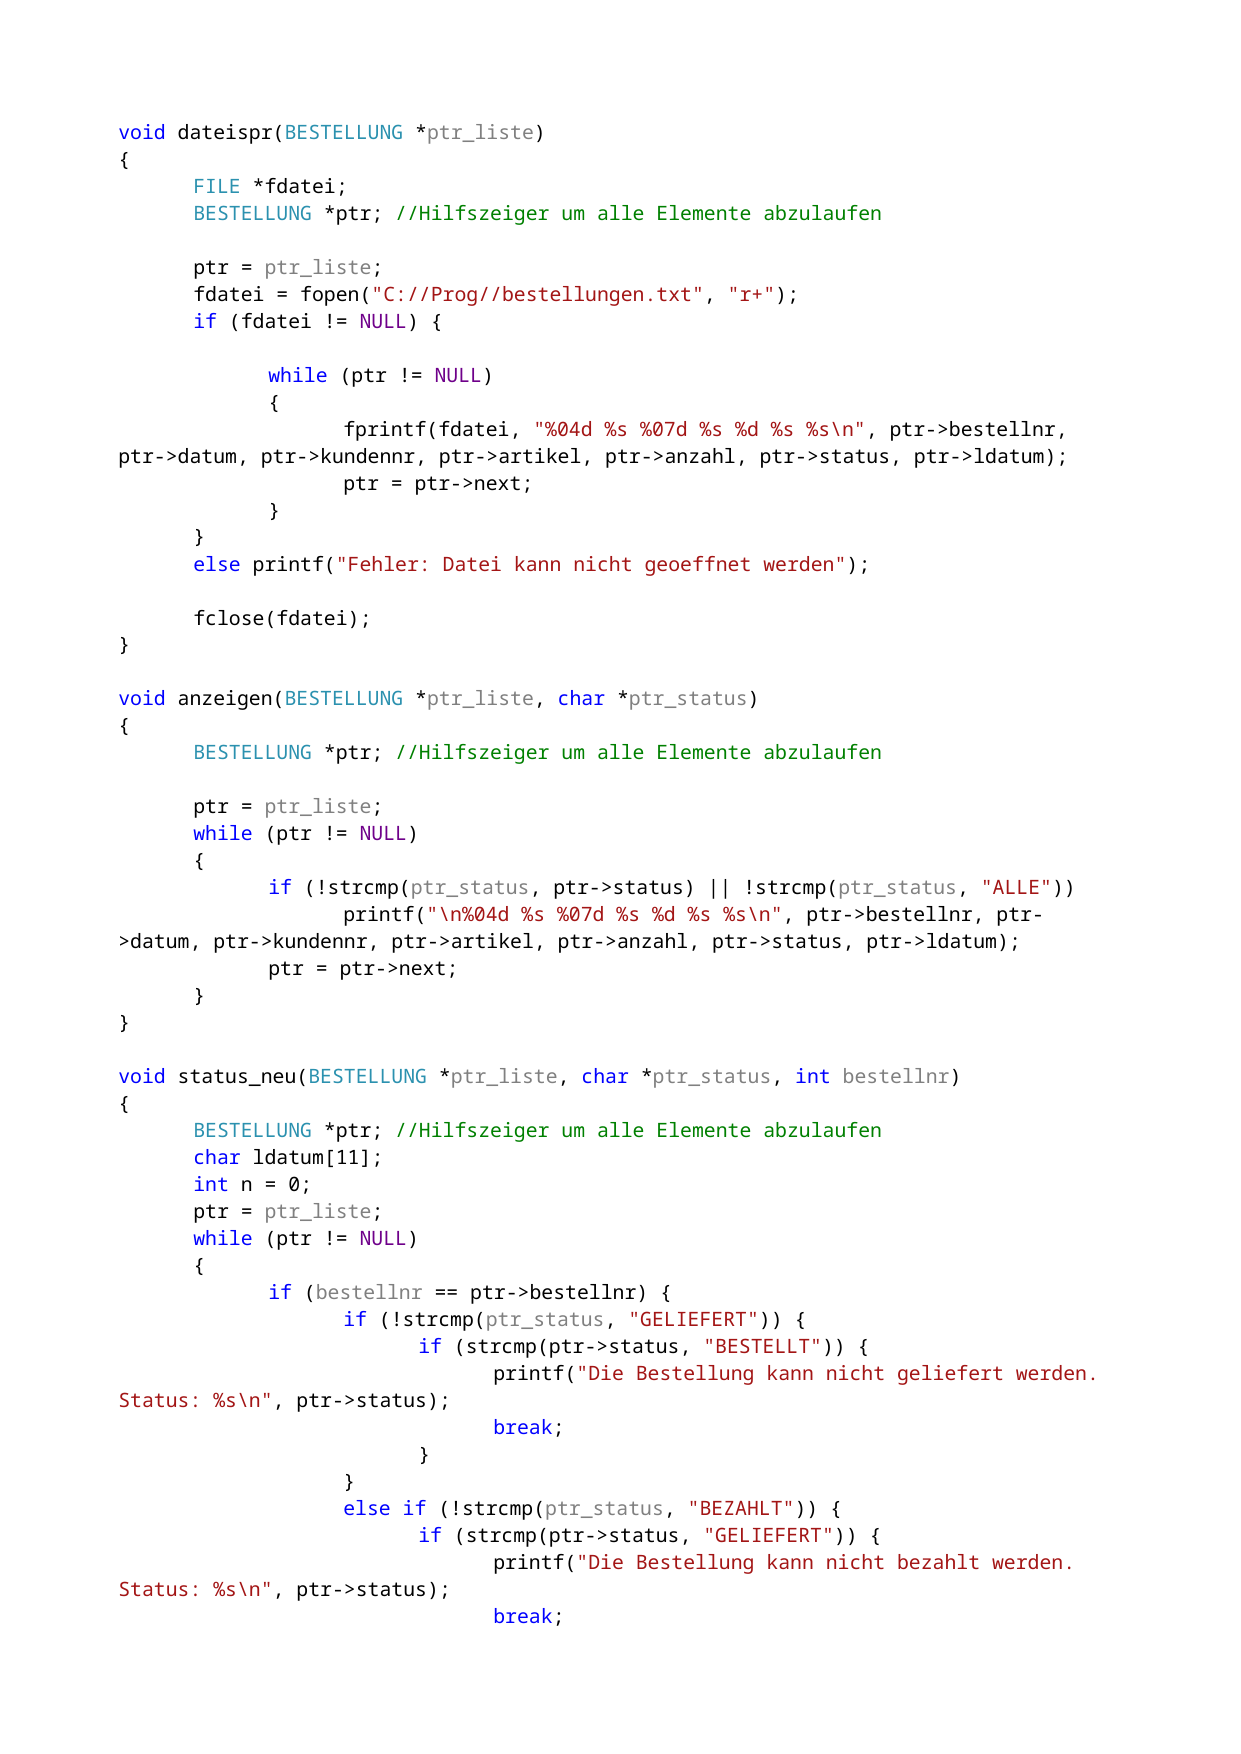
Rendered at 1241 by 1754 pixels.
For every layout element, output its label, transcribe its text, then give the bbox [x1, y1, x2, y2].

text while (ptr != NULL) [118, 819, 1122, 847]
text while (ptr != NULL) [118, 361, 1122, 388]
text break; [118, 1602, 1122, 1629]
text } [118, 1467, 1122, 1494]
text if (fdatei != NULL) { [118, 307, 1122, 334]
text BESTELLUNG *ptr; //Hilfszeiger um alle Elemente abzulaufen [118, 1116, 1122, 1143]
text BESTELLUNG *ptr; //Hilfszeiger um alle Elemente abzulaufen [118, 199, 1122, 226]
text ptr = ptr_liste; [118, 793, 1122, 819]
text else if (!strcmp(ptr_status, "BEZAHLT")) { [118, 1494, 1122, 1521]
text if (!strcmp(ptr_status, ptr->status) || !strcmp(ptr_status, "ALLE")) [118, 873, 1122, 901]
text { [118, 712, 1122, 739]
text while (ptr != NULL) [118, 1224, 1122, 1251]
text { [118, 1089, 1122, 1116]
text else printf("Fehler: Datei kann nicht geoeffnet werden"); [118, 550, 1122, 577]
text } [118, 523, 1122, 550]
text { [118, 145, 1122, 172]
text void status_neu(BESTELLUNG *ptr_liste, char *ptr_status, int bestellnr) [118, 1062, 1122, 1089]
text { [118, 388, 1122, 415]
text FILE *fdatei; [118, 172, 1122, 199]
text } [118, 1440, 1122, 1467]
text } [118, 1008, 1122, 1035]
text { [118, 847, 1122, 873]
text BESTELLUNG *ptr; //Hilfszeiger um alle Elemente abzulaufen [118, 739, 1122, 766]
text ptr = ptr_liste; [118, 1197, 1122, 1224]
text ptr = ptr_liste; [118, 253, 1122, 280]
text char ldatum[11]; [118, 1143, 1122, 1170]
text fclose(fdatei); [118, 604, 1122, 631]
text if (!strcmp(ptr_status, "GELIEFERT")) { [118, 1305, 1122, 1332]
text break; [118, 1413, 1122, 1440]
text } [118, 496, 1122, 523]
text } [118, 981, 1122, 1008]
text fdatei = fopen("C://Prog//bestellungen.txt", "r+"); [118, 280, 1122, 307]
text fprintf(fdatei, "%04d %s %07d %s %d %s %s\n", ptr->bestellnr, ptr->datum, ptr->kundennr, ptr->artikel, ptr->anzahl, ptr->status, ptr->ldatum); [118, 415, 1122, 469]
text ptr = ptr->next; [118, 469, 1122, 496]
text if (strcmp(ptr->status, "GELIEFERT")) { [118, 1521, 1122, 1548]
text printf("\n%04d %s %07d %s %d %s %s\n", ptr->bestellnr, ptr->datum, ptr->kundennr, ptr->artikel, ptr->anzahl, ptr->status, ptr->ldatum); [118, 901, 1122, 954]
text ptr = ptr->next; [118, 954, 1122, 981]
text if (strcmp(ptr->status, "BESTELLT")) { [118, 1332, 1122, 1359]
text { [118, 1251, 1122, 1278]
text void anzeigen(BESTELLUNG *ptr_liste, char *ptr_status) [118, 685, 1122, 712]
text printf("Die Bestellung kann nicht bezahlt werden. Status: %s\n", ptr->status); [118, 1548, 1122, 1602]
text int n = 0; [118, 1170, 1122, 1197]
text void dateispr(BESTELLUNG *ptr_liste) [118, 118, 1122, 145]
text if (bestellnr == ptr->bestellnr) { [118, 1278, 1122, 1305]
text } [118, 631, 1122, 658]
text printf("Die Bestellung kann nicht geliefert werden. Status: %s\n", ptr->status); [118, 1359, 1122, 1413]
